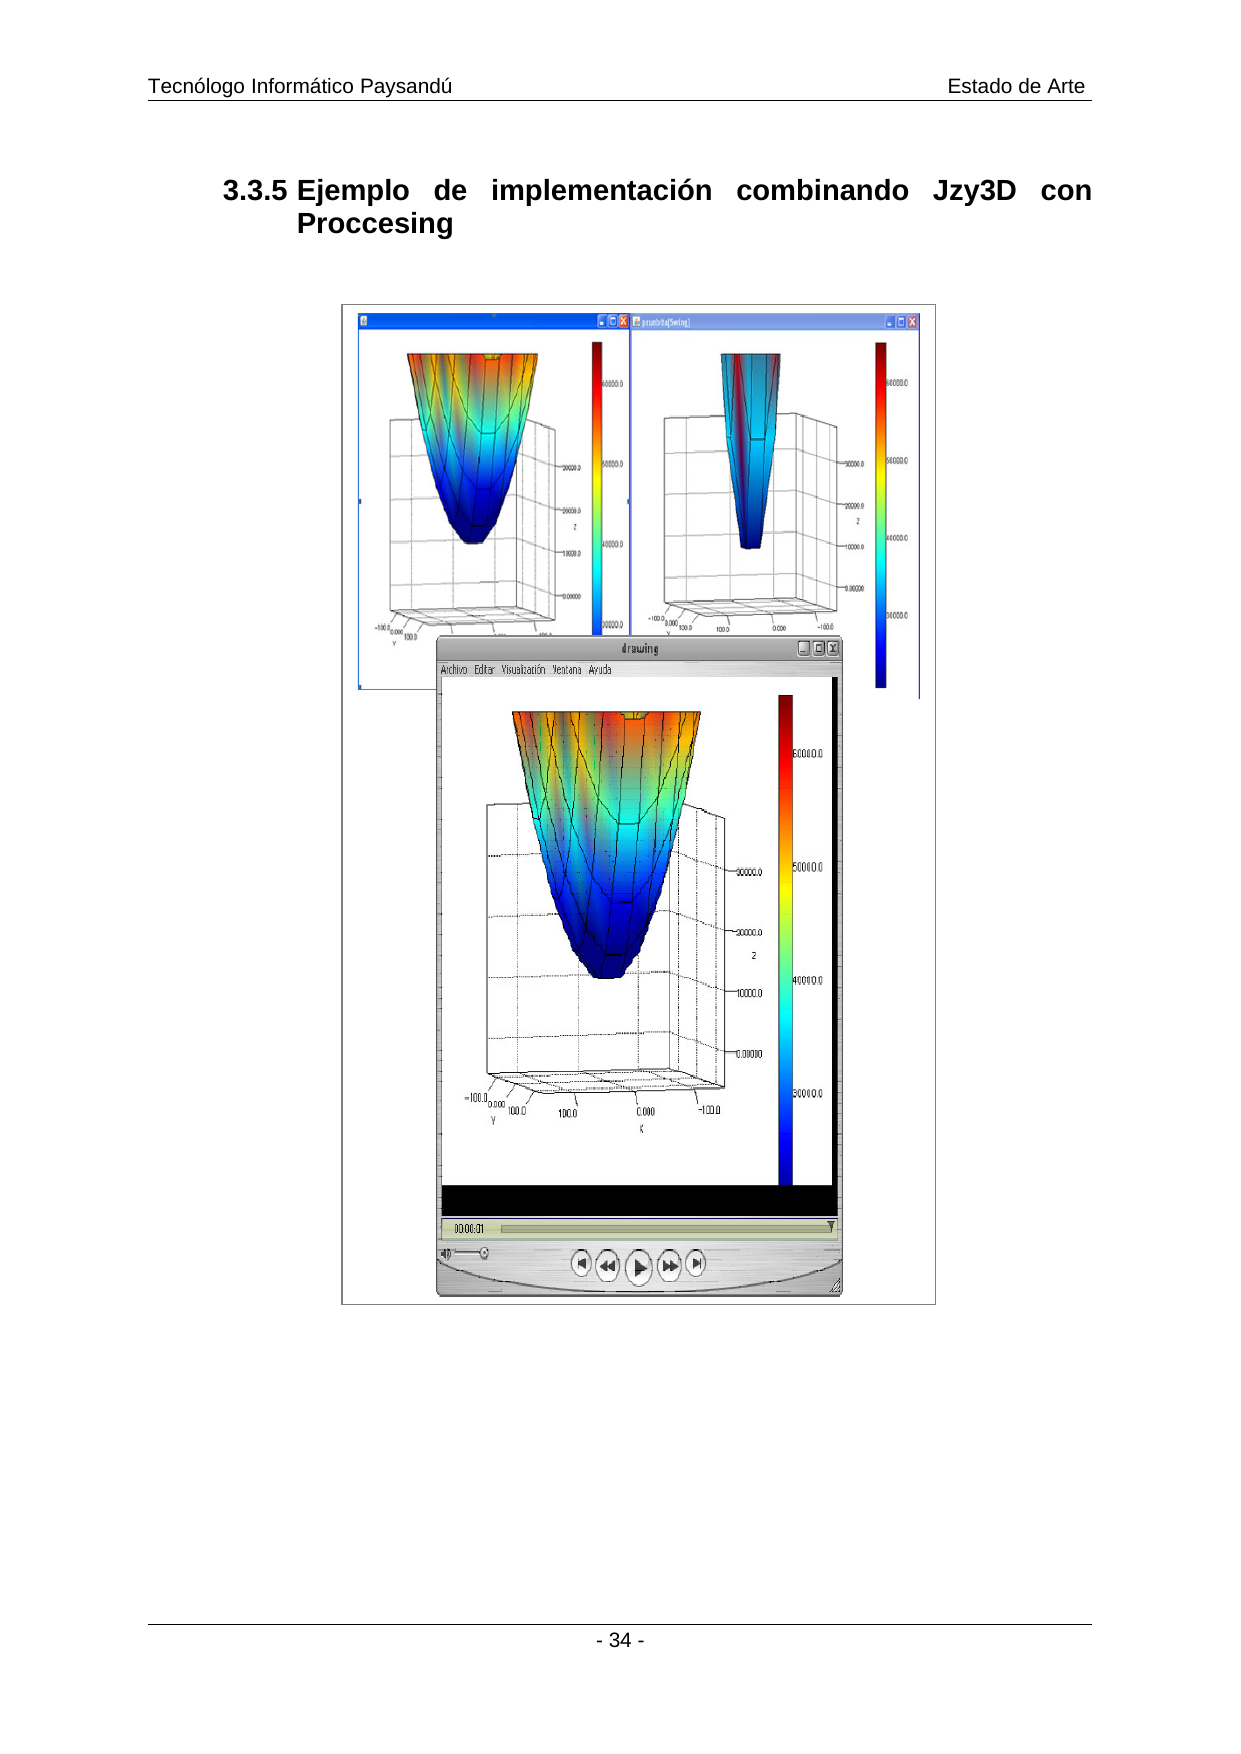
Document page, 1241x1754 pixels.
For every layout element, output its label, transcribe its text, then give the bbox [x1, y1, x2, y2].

picture [357, 313, 920, 1297]
subtitle Ejemplo de implementación combinando Jzy3D con Proccesing [223, 173, 1092, 240]
